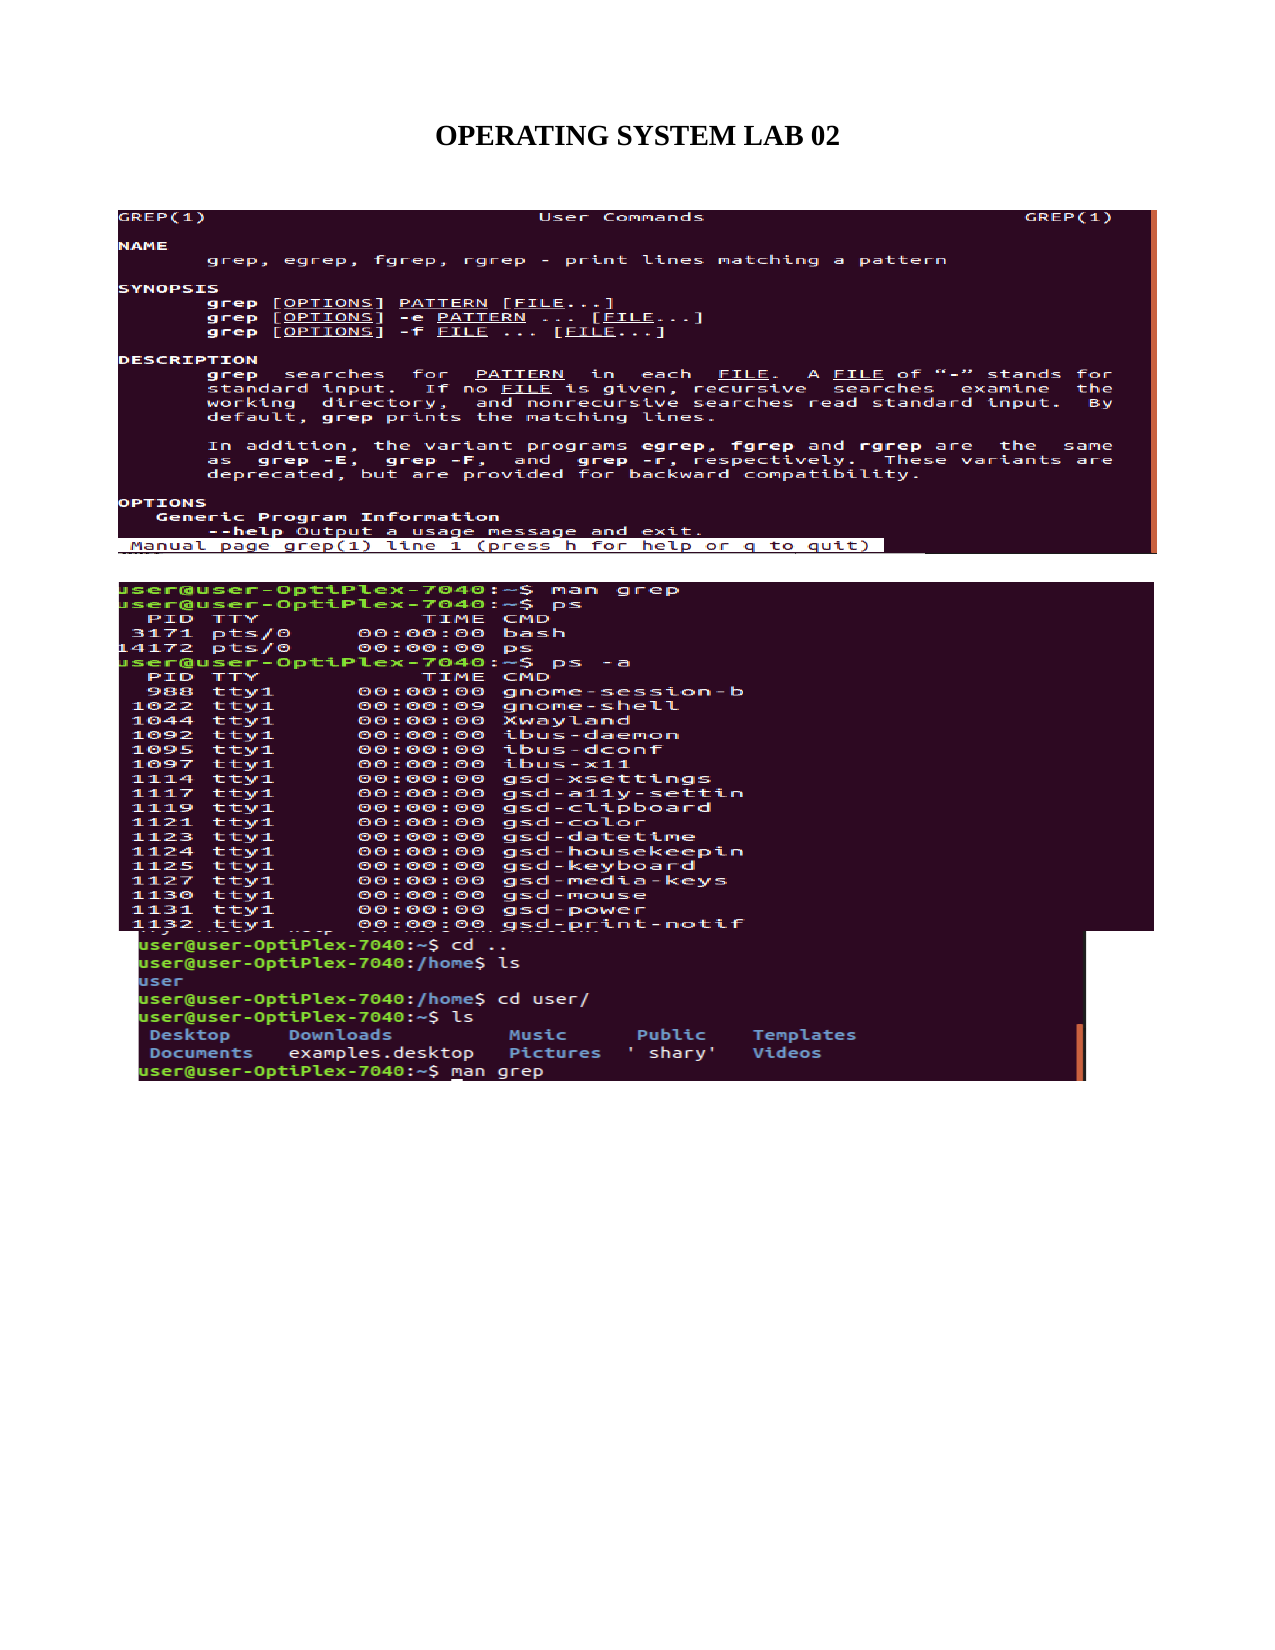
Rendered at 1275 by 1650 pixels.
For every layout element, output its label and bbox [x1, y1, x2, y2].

picture [118, 582, 1154, 1081]
picture [118, 210, 1157, 554]
